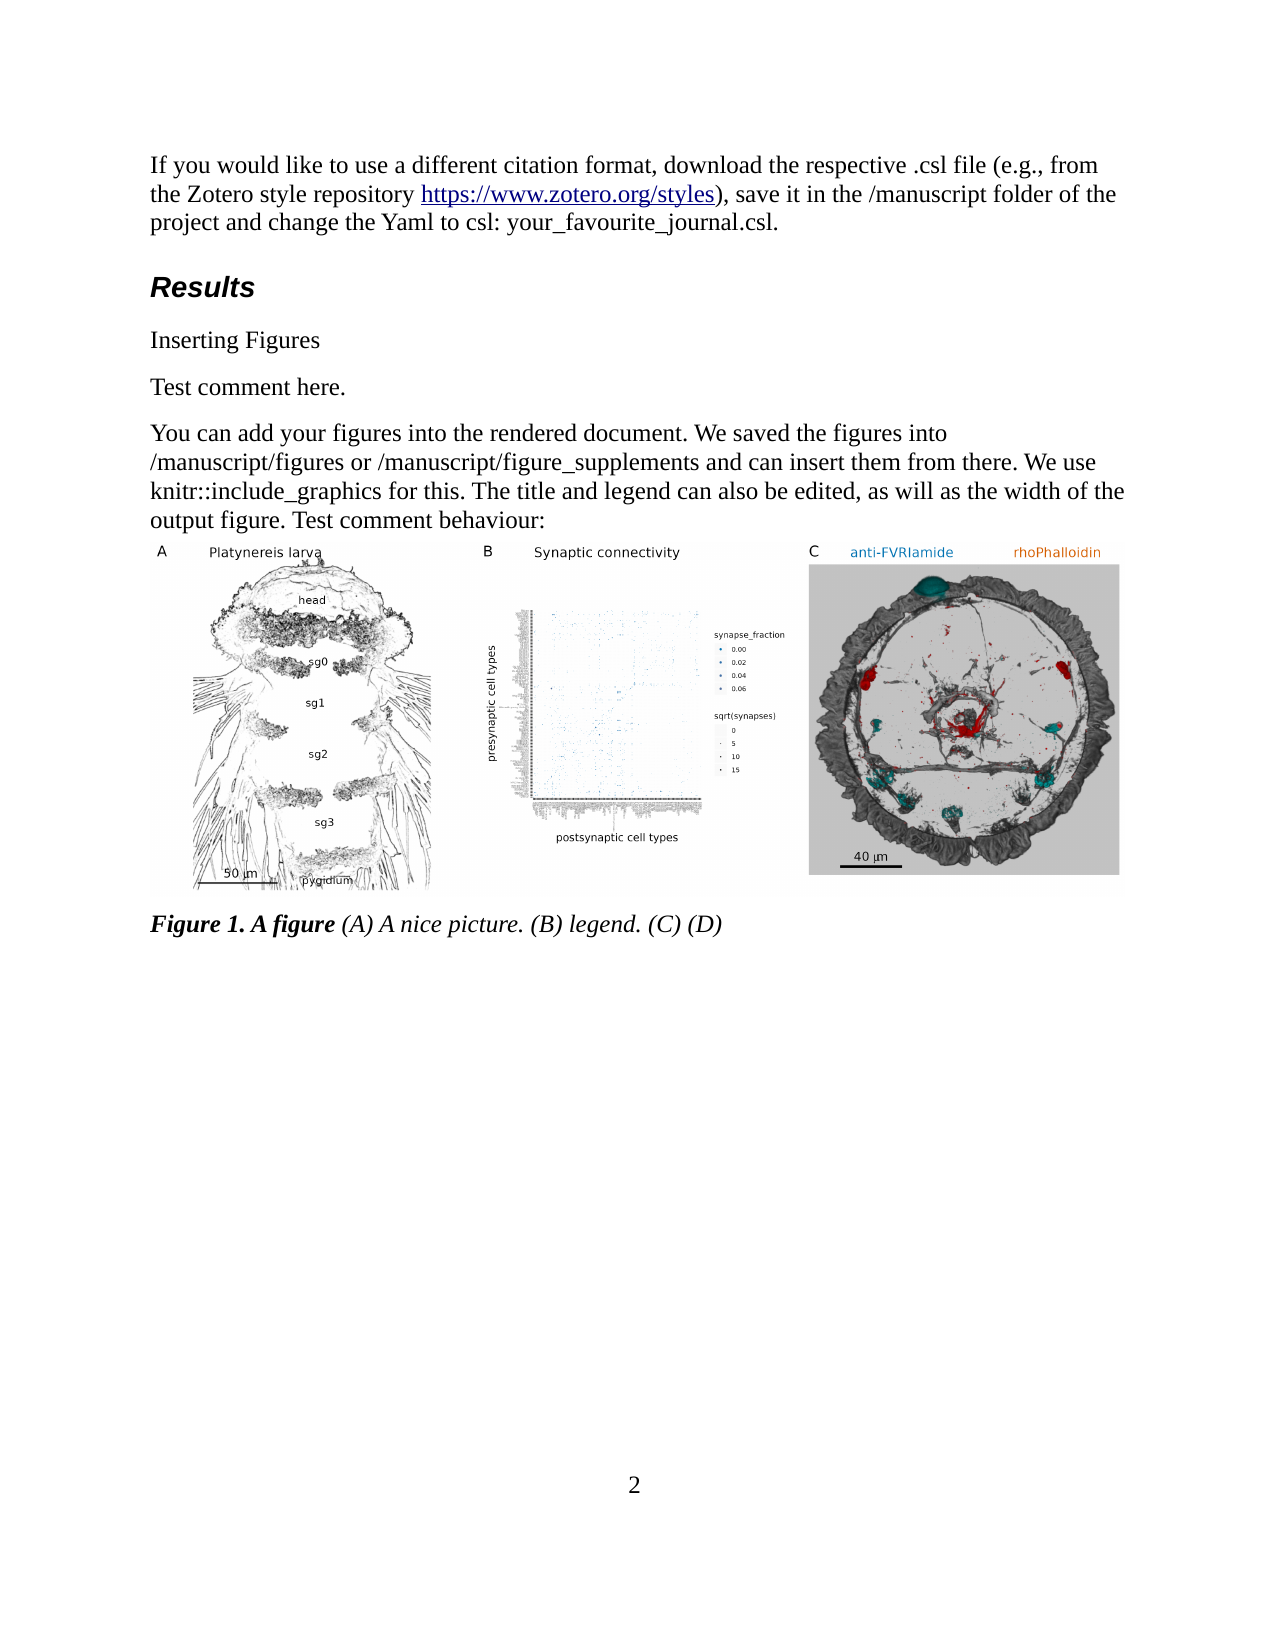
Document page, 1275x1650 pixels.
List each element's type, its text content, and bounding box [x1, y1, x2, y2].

text Figure 1. A figure (A) A nice picture. (B) legend. (C) (D) [150, 909, 1125, 938]
text Inserting Figures [150, 325, 1125, 354]
subtitle Results [150, 270, 1125, 304]
text You can add your figures into the rendered document. We saved the figures into /manuscript/figures or /manuscript/figure_supplements and can insert them from there. We use knitr::include_graphics for this. The title and legend can also be edited, as will as the width of the output figure. Test comment behaviour: [150, 418, 1125, 533]
text Test comment here. [150, 372, 1125, 401]
text If you would like to use a different citation format, download the respective .csl file (e.g., from the Zotero style repository https://www.zotero.org/styles), save it in the /manuscript folder of the project and change the Yaml to csl: your_favourite_journal.csl. [150, 150, 1125, 236]
picture [150, 542, 1125, 897]
